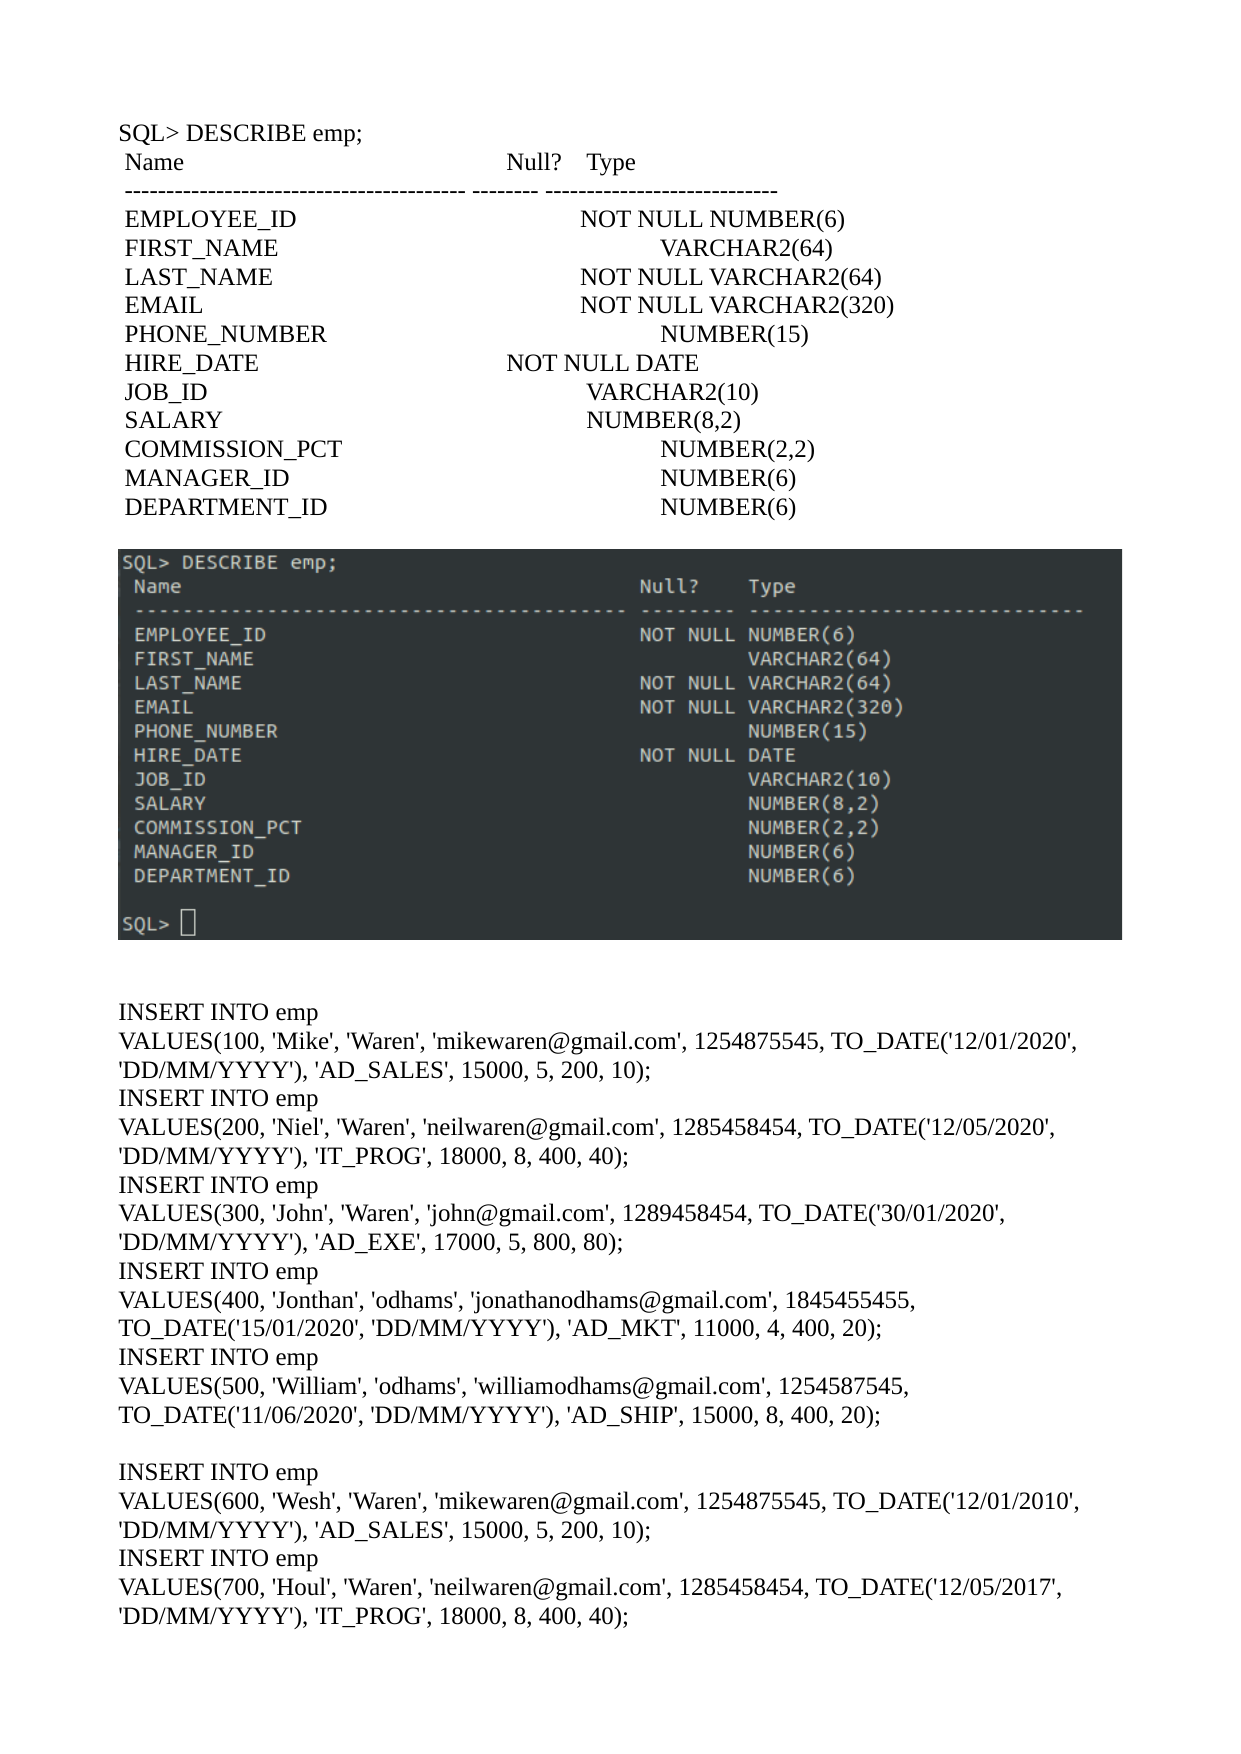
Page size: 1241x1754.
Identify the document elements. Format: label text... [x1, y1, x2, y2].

text FIRST_NAME VARCHAR2(64) [118, 233, 1122, 262]
text JOB_ID VARCHAR2(10) [118, 377, 1122, 406]
text INSERT INTO emp [118, 1543, 1122, 1572]
text EMAIL NOT NULL VARCHAR2(320) [118, 291, 1122, 319]
text VALUES(300, 'John', 'Waren', 'john@gmail.com', 1289458454, TO_DATE('30/01/2020', 'DD/MM/YYYY'), 'AD_EXE', 17000, 5, 800, 80); [118, 1198, 1122, 1256]
text ----------------------------------------- -------- ---------------------------- [118, 176, 1122, 204]
text SALARY NUMBER(8,2) [118, 406, 1122, 434]
picture [118, 549, 1123, 940]
text VALUES(400, 'Jonthan', 'odhams', 'jonathanodhams@gmail.com', 1845455455, TO_DATE('15/01/2020', 'DD/MM/YYYY'), 'AD_MKT', 11000, 4, 400, 20); [118, 1285, 1122, 1342]
text DEPARTMENT_ID NUMBER(6) [118, 492, 1122, 521]
text INSERT INTO emp [118, 1342, 1122, 1371]
text INSERT INTO emp [118, 1457, 1122, 1486]
text PHONE_NUMBER NUMBER(15) [118, 319, 1122, 348]
text SQL> DESCRIBE emp; [118, 118, 1122, 147]
text INSERT INTO emp [118, 1083, 1122, 1112]
text Name Null? Type [118, 147, 1122, 176]
text MANAGER_ID NUMBER(6) [118, 463, 1122, 492]
text LAST_NAME NOT NULL VARCHAR2(64) [118, 262, 1122, 291]
text EMPLOYEE_ID NOT NULL NUMBER(6) [118, 204, 1122, 233]
text HIRE_DATE NOT NULL DATE [118, 348, 1122, 377]
text INSERT INTO emp [118, 1256, 1122, 1285]
text VALUES(200, 'Niel', 'Waren', 'neilwaren@gmail.com', 1285458454, TO_DATE('12/05/2020', 'DD/MM/YYYY'), 'IT_PROG', 18000, 8, 400, 40); [118, 1112, 1122, 1170]
text VALUES(700, 'Houl', 'Waren', 'neilwaren@gmail.com', 1285458454, TO_DATE('12/05/2017', 'DD/MM/YYYY'), 'IT_PROG', 18000, 8, 400, 40); [118, 1572, 1122, 1630]
text VALUES(600, 'Wesh', 'Waren', 'mikewaren@gmail.com', 1254875545, TO_DATE('12/01/2010', 'DD/MM/YYYY'), 'AD_SALES', 15000, 5, 200, 10); [118, 1486, 1122, 1543]
text INSERT INTO emp [118, 1170, 1122, 1198]
text VALUES(100, 'Mike', 'Waren', 'mikewaren@gmail.com', 1254875545, TO_DATE('12/01/2020', 'DD/MM/YYYY'), 'AD_SALES', 15000, 5, 200, 10); [118, 1026, 1122, 1083]
text VALUES(500, 'William', 'odhams', 'williamodhams@gmail.com', 1254587545, TO_DATE('11/06/2020', 'DD/MM/YYYY'), 'AD_SHIP', 15000, 8, 400, 20); [118, 1371, 1122, 1428]
text INSERT INTO emp [118, 997, 1122, 1026]
text COMMISSION_PCT NUMBER(2,2) [118, 434, 1122, 463]
